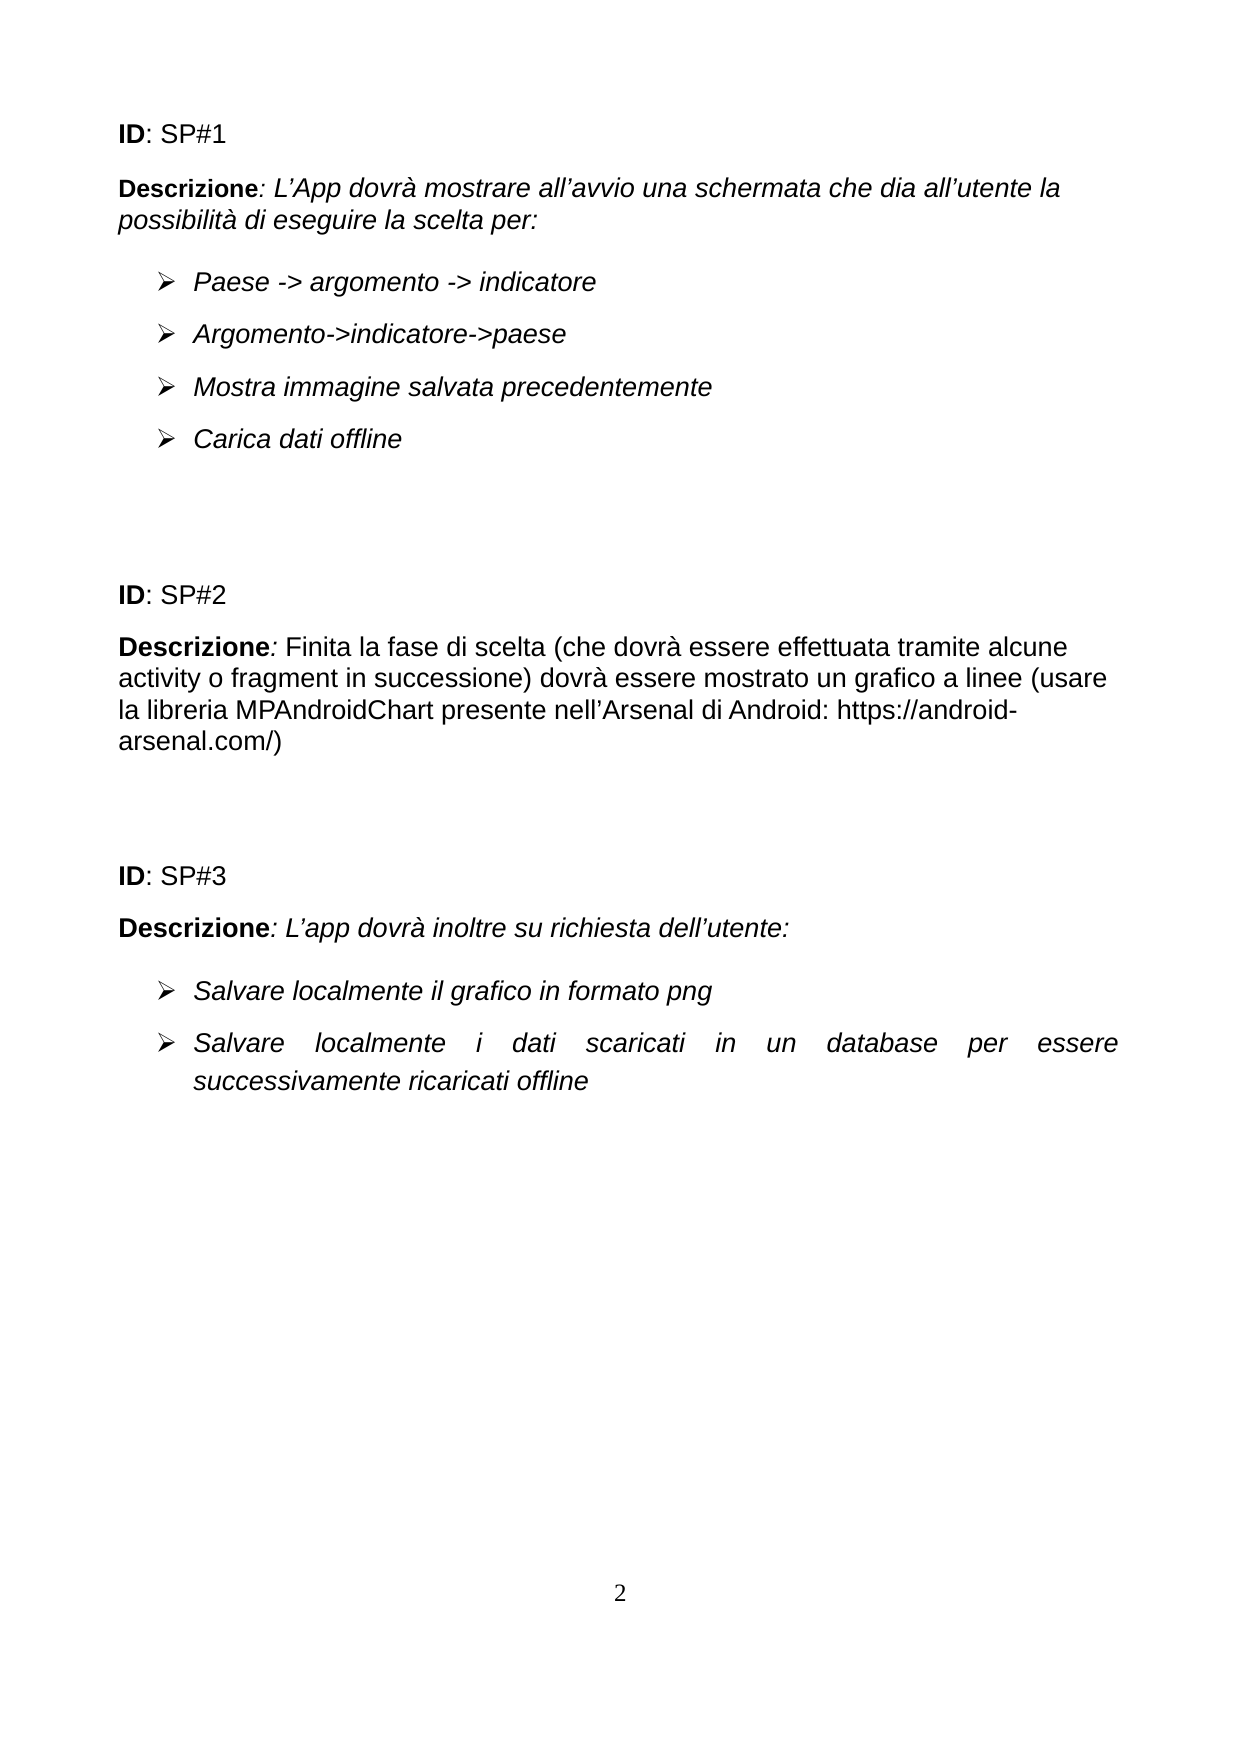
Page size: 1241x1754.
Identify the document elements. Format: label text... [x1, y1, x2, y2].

text ID: SP#3 [118, 860, 1122, 892]
list Carica dati offline [156, 423, 1122, 454]
list Argomento->indicatore->paese [156, 318, 1122, 350]
list Paese -> argomento -> indicatore [156, 266, 1122, 298]
text ID: SP#1 [118, 118, 1122, 149]
text Descrizione: Finita la fase di scelta (che dovrà essere effettuata tramite alcune activity o fragment in successione) dovrà essere mostrato un grafico a linee (usare la libreria MPAndroidChart presente nell’Arsenal di Android: https://android-arsenal.com/) [118, 631, 1122, 756]
list Salvare localmente il grafico in formato png [156, 975, 1122, 1006]
list Salvare localmente i dati scaricati in un database per essere successivamente ricaricati offline [156, 1027, 1122, 1096]
text ID: SP#2 [118, 579, 1122, 610]
text Descrizione: L’App dovrà mostrare all’avvio una schermata che dia all’utente la possibilità di eseguire la scelta per: [118, 170, 1122, 235]
list Mostra immagine salvata precedentemente [156, 371, 1122, 402]
text Descrizione: L’app dovrà inoltre su richiesta dell’utente: [118, 912, 1122, 944]
